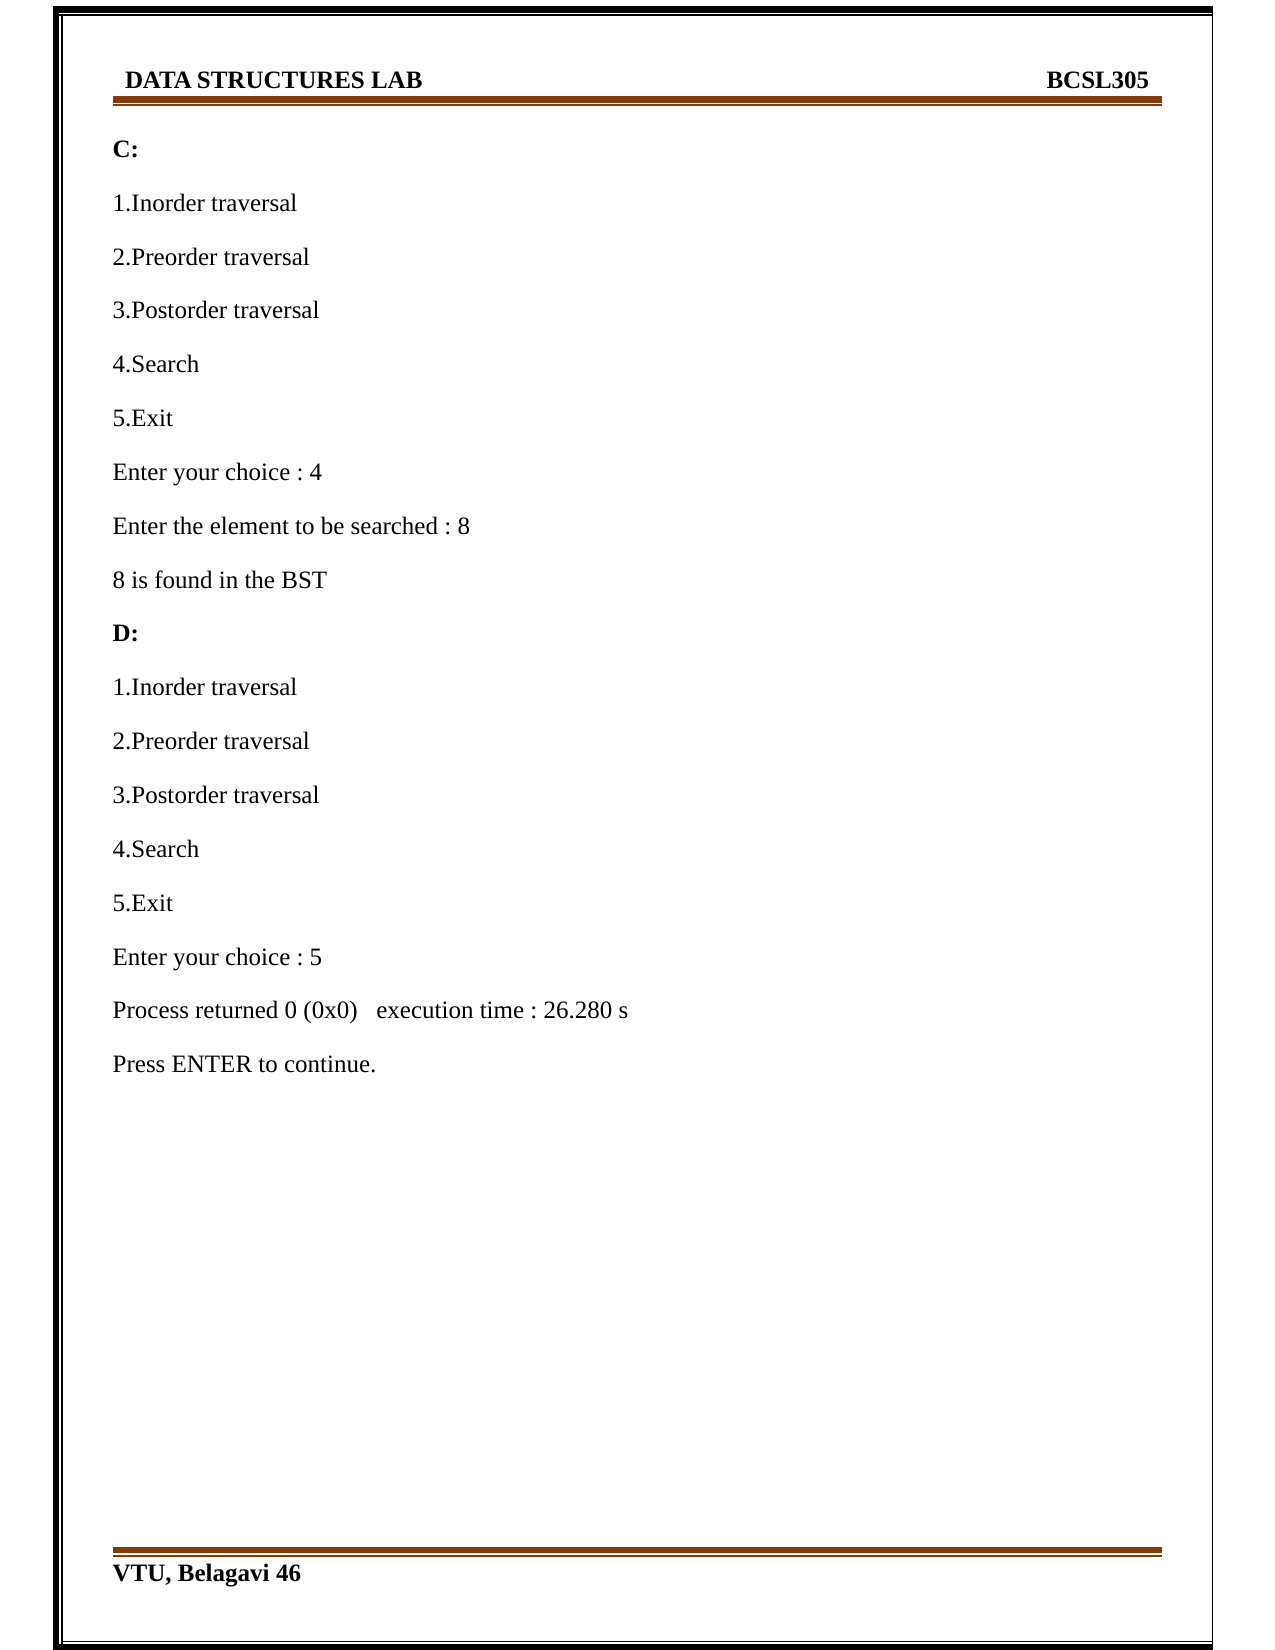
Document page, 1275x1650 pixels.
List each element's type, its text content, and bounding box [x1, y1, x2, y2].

text Process returned 0 (0x0) execution time : 26.280 s [112, 996, 1162, 1024]
text D: [112, 618, 1162, 647]
text Enter your choice : 5 [112, 942, 1162, 970]
text 5.Exit [112, 888, 1162, 917]
text 8 is found in the BST [112, 565, 1162, 593]
text 4.Search [112, 834, 1162, 863]
text 5.Exit [112, 403, 1162, 432]
text 2.Preorder traversal [112, 726, 1162, 755]
text 4.Search [112, 349, 1162, 378]
text 2.Preorder traversal [112, 242, 1162, 270]
text 1.Inorder traversal [112, 188, 1162, 216]
text 3.Postorder traversal [112, 780, 1162, 809]
text 3.Postorder traversal [112, 295, 1162, 324]
text Enter your choice : 4 [112, 457, 1162, 486]
text Enter the element to be searched : 8 [112, 511, 1162, 539]
text 1.Inorder traversal [112, 672, 1162, 701]
text C: [112, 134, 1162, 163]
text Press ENTER to continue. [112, 1049, 1162, 1078]
